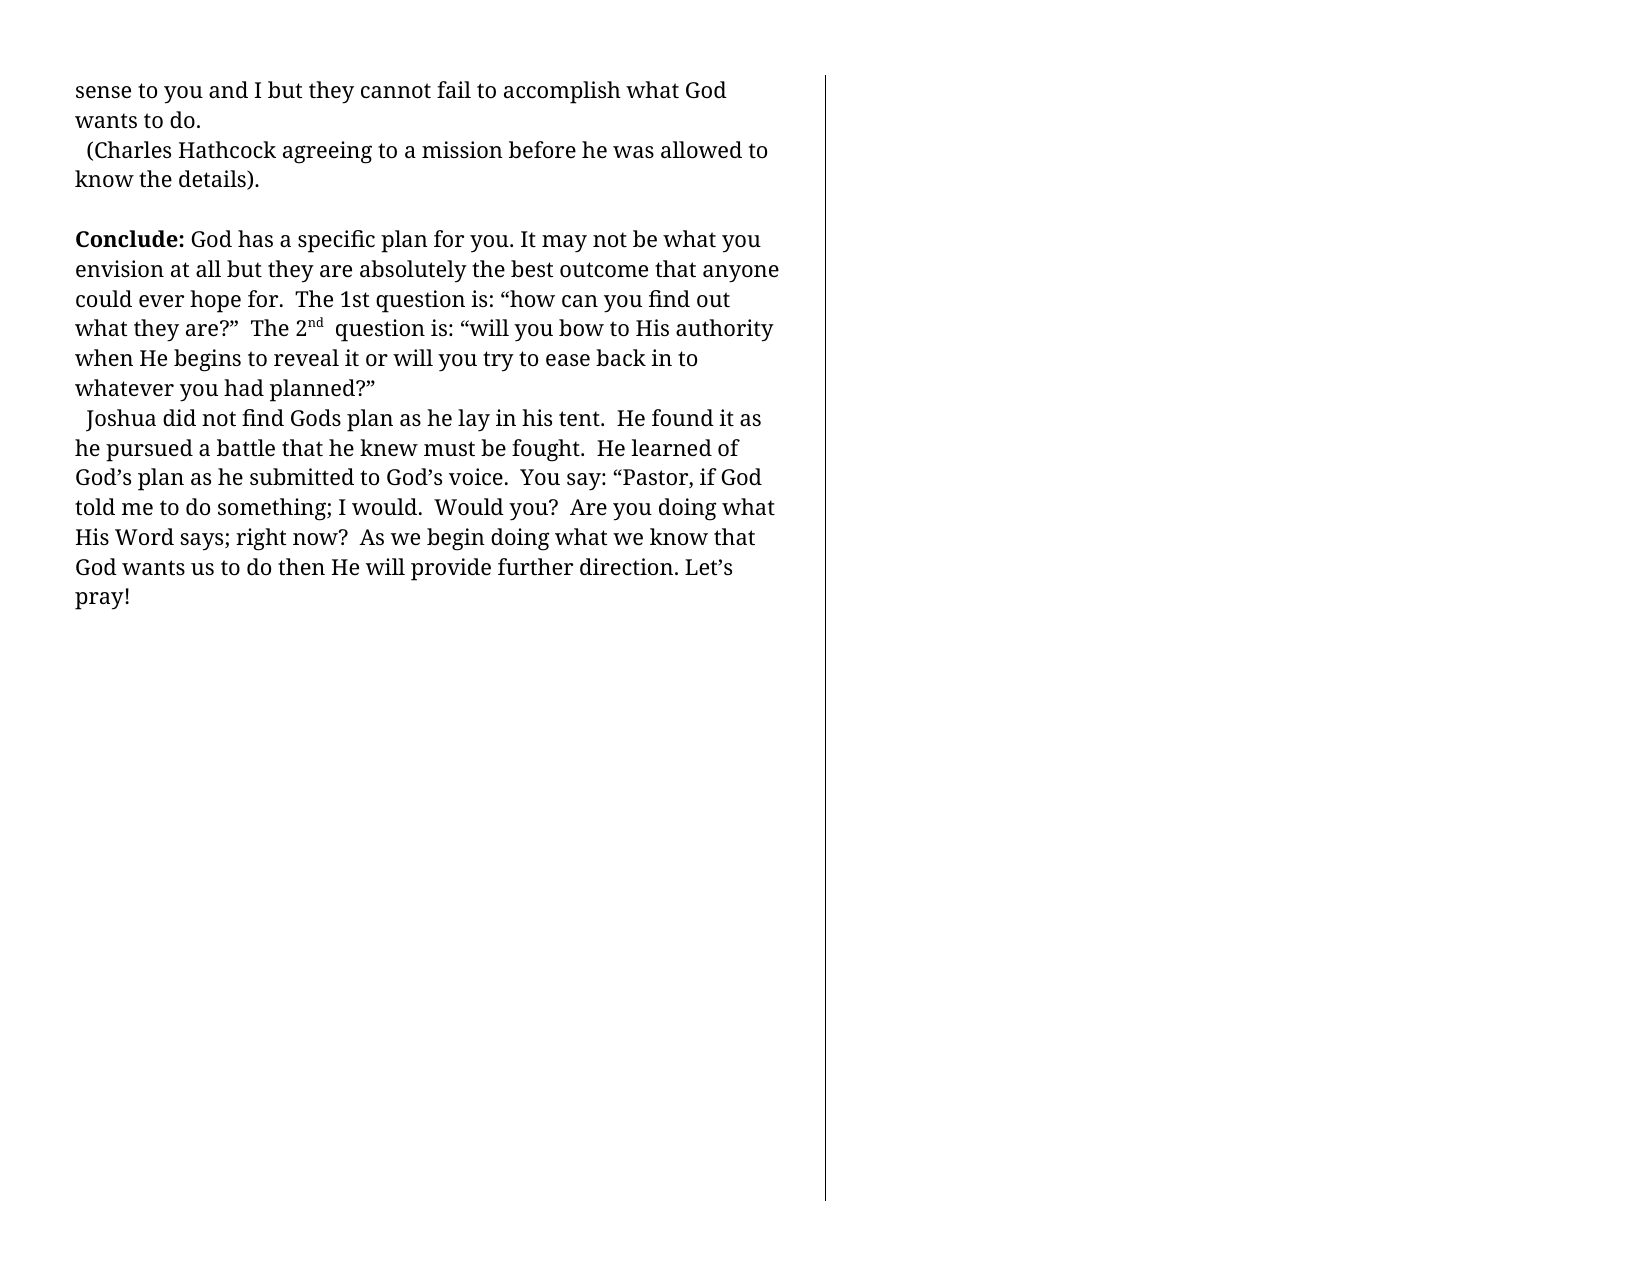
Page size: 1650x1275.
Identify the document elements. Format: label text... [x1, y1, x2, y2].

text sense to you and I but they cannot fail to accomplish what God wants to do. [75, 75, 788, 134]
text Joshua did not find Gods plan as he lay in his tent. He found it as he pursued a battle that he knew must be fought. He learned of God’s plan as he submitted to God’s voice. You say: “Pastor, if God told me to do something; I would. Would you? Are you doing what His Word says; right now? As we begin doing what we know that God wants us to do then He will provide further direction. Let’s pray! [75, 403, 788, 611]
text (Charles Hathcock agreeing to a mission before he was allowed to know the details). [75, 134, 788, 194]
text Conclude: God has a specific plan for you. It may not be what you envision at all but they are absolutely the best outcome that anyone could ever hope for. The 1st question is: “how can you find out what they are?” The 2nd question is: “will you bow to His authority when He begins to reveal it or will you try to ease back in to whatever you had planned?” [75, 224, 788, 403]
